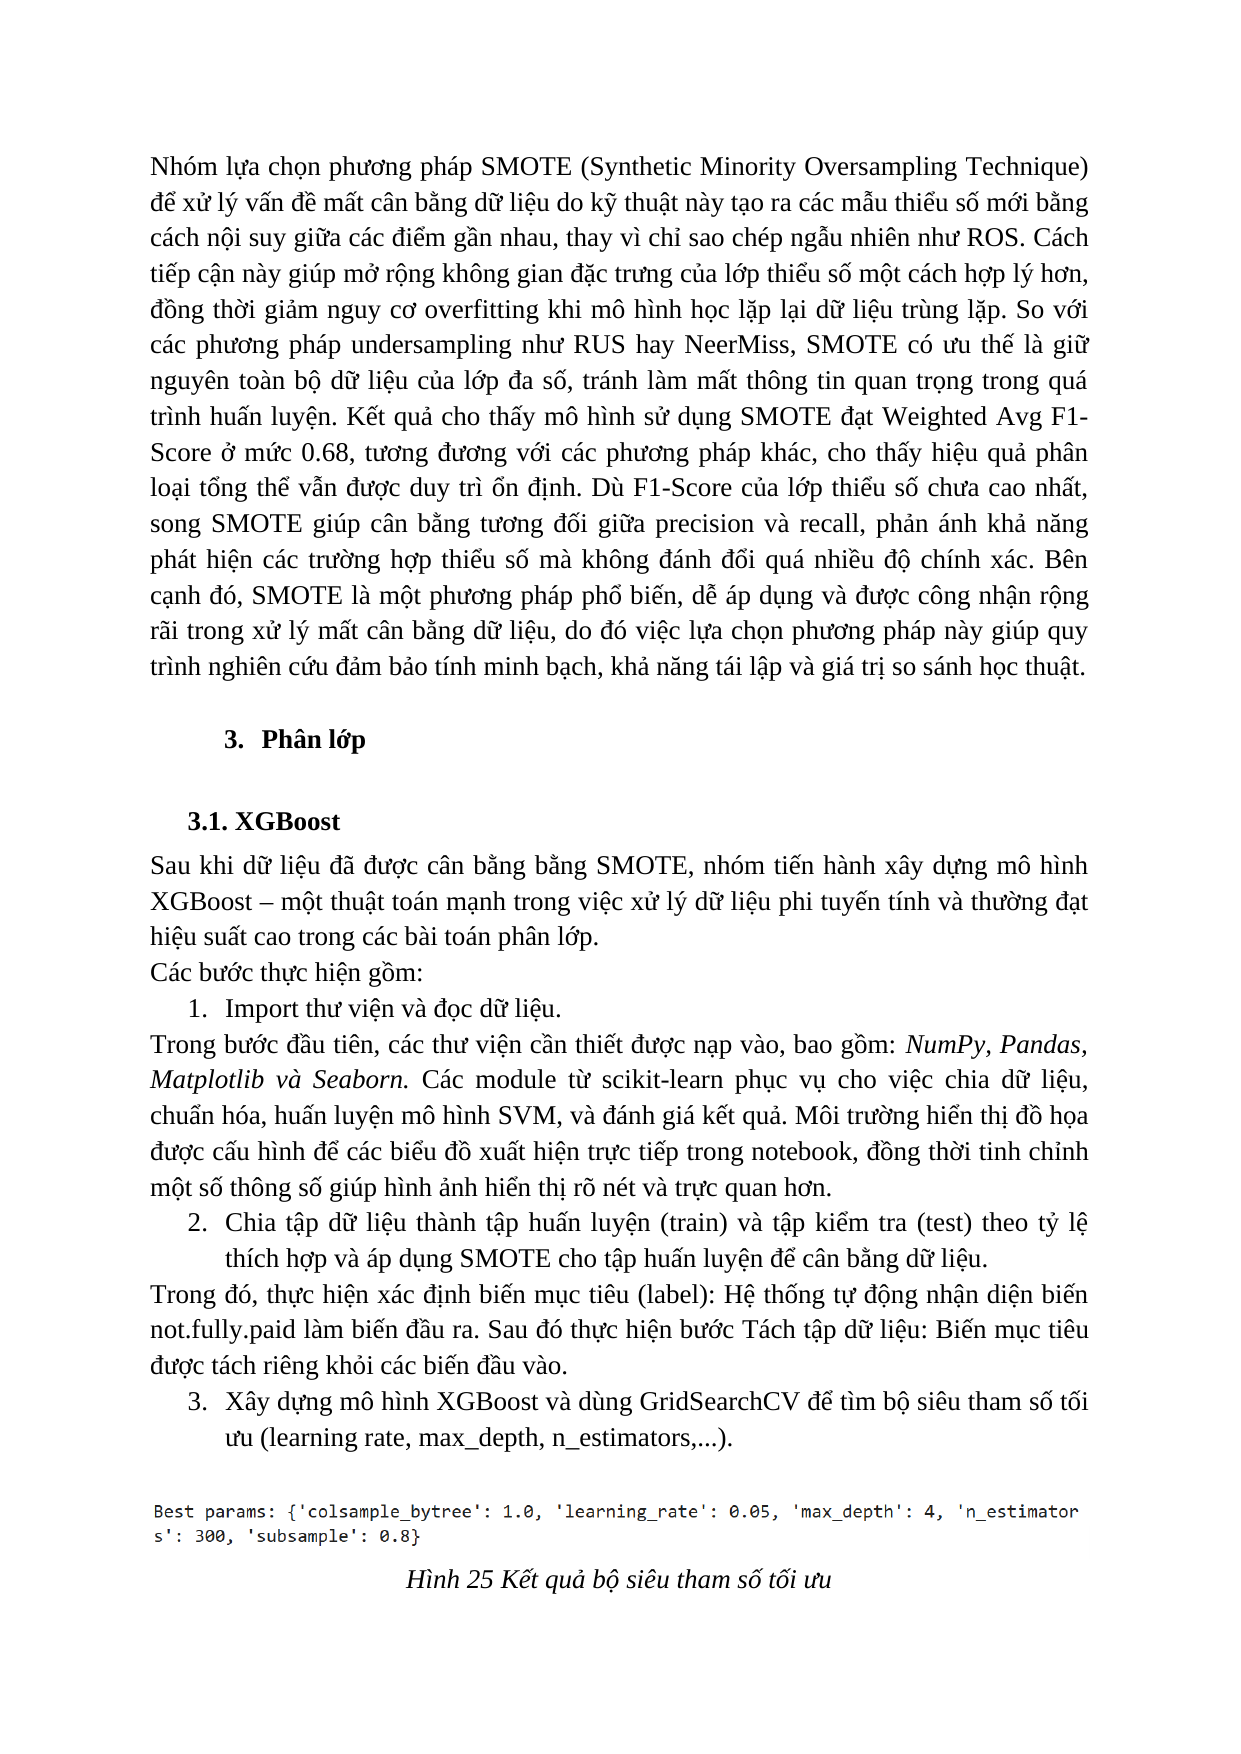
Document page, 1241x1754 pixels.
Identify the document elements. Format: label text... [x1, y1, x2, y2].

text Các bước thực hiện gồm: [150, 956, 1090, 987]
subtitle 3.1. XGBoost [187, 805, 1090, 836]
list Import thư viện và đọc dữ liệu. [187, 992, 1090, 1023]
text Trong bước đầu tiên, các thư viện cần thiết được nạp vào, bao gồm: NumPy, Pandas, Matplotlib và Seaborn. Các module từ scikit-learn phục vụ cho việc chia dữ liệu, chuẩn hóa, huấn luyện mô hình SVM, và đánh giá kết quả. Môi trường hiển thị đồ họa được cấu hình để các biểu đồ xuất hiện trực tiếp trong notebook, đồng thời tinh chỉnh một số thông số giúp hình ảnh hiển thị rõ nét và trực quan hơn. [150, 1028, 1090, 1202]
list Chia tập dữ liệu thành tập huấn luyện (train) và tập kiểm tra (test) theo tỷ lệ thích hợp và áp dụng SMOTE cho tập huấn luyện để cân bằng dữ liệu. [187, 1206, 1090, 1273]
list Xây dựng mô hình XGBoost và dùng GridSearchCV để tìm bộ siêu tham số tối ưu (learning rate, max_depth, n_estimators,...). [187, 1385, 1090, 1452]
text Hình 25 Kết quả bộ siêu tham số tối ưu [150, 1563, 1090, 1594]
subtitle Phân lớp [224, 723, 1090, 754]
text Nhóm lựa chọn phương pháp SMOTE (Synthetic Minority Oversampling Technique) để xử lý vấn đề mất cân bằng dữ liệu do kỹ thuật này tạo ra các mẫu thiểu số mới bằng cách nội suy giữa các điểm gần nhau, thay vì chỉ sao chép ngẫu nhiên như ROS. Cách tiếp cận này giúp mở rộng không gian đặc trưng của lớp thiểu số một cách hợp lý hơn, đồng thời giảm nguy cơ overfitting khi mô hình học lặp lại dữ liệu trùng lặp. So với các phương pháp undersampling như RUS hay NeerMiss, SMOTE có ưu thế là giữ nguyên toàn bộ dữ liệu của lớp đa số, tránh làm mất thông tin quan trọng trong quá trình huấn luyện. Kết quả cho thấy mô hình sử dụng SMOTE đạt Weighted Avg F1-Score ở mức 0.68, tương đương với các phương pháp khác, cho thấy hiệu quả phân loại tổng thể vẫn được duy trì ổn định. Dù F1-Score của lớp thiểu số chưa cao nhất, song SMOTE giúp cân bằng tương đối giữa precision và recall, phản ánh khả năng phát hiện các trường hợp thiểu số mà không đánh đổi quá nhiều độ chính xác. Bên cạnh đó, SMOTE là một phương pháp phổ biến, dễ áp dụng và được công nhận rộng rãi trong xử lý mất cân bằng dữ liệu, do đó việc lựa chọn phương pháp này giúp quy trình nghiên cứu đảm bảo tính minh bạch, khả năng tái lập và giá trị so sánh học thuật. [150, 150, 1090, 681]
text Sau khi dữ liệu đã được cân bằng bằng SMOTE, nhóm tiến hành xây dựng mô hình XGBoost – một thuật toán mạnh trong việc xử lý dữ liệu phi tuyến tính và thường đạt hiệu suất cao trong các bài toán phân lớp. [150, 849, 1090, 952]
text Trong đó, thực hiện xác định biến mục tiêu (label): Hệ thống tự động nhận diện biến not.fully.paid làm biến đầu ra. Sau đó thực hiện bước Tách tập dữ liệu: Biến mục tiêu được tách riêng khỏi các biến đầu vào. [150, 1278, 1090, 1380]
